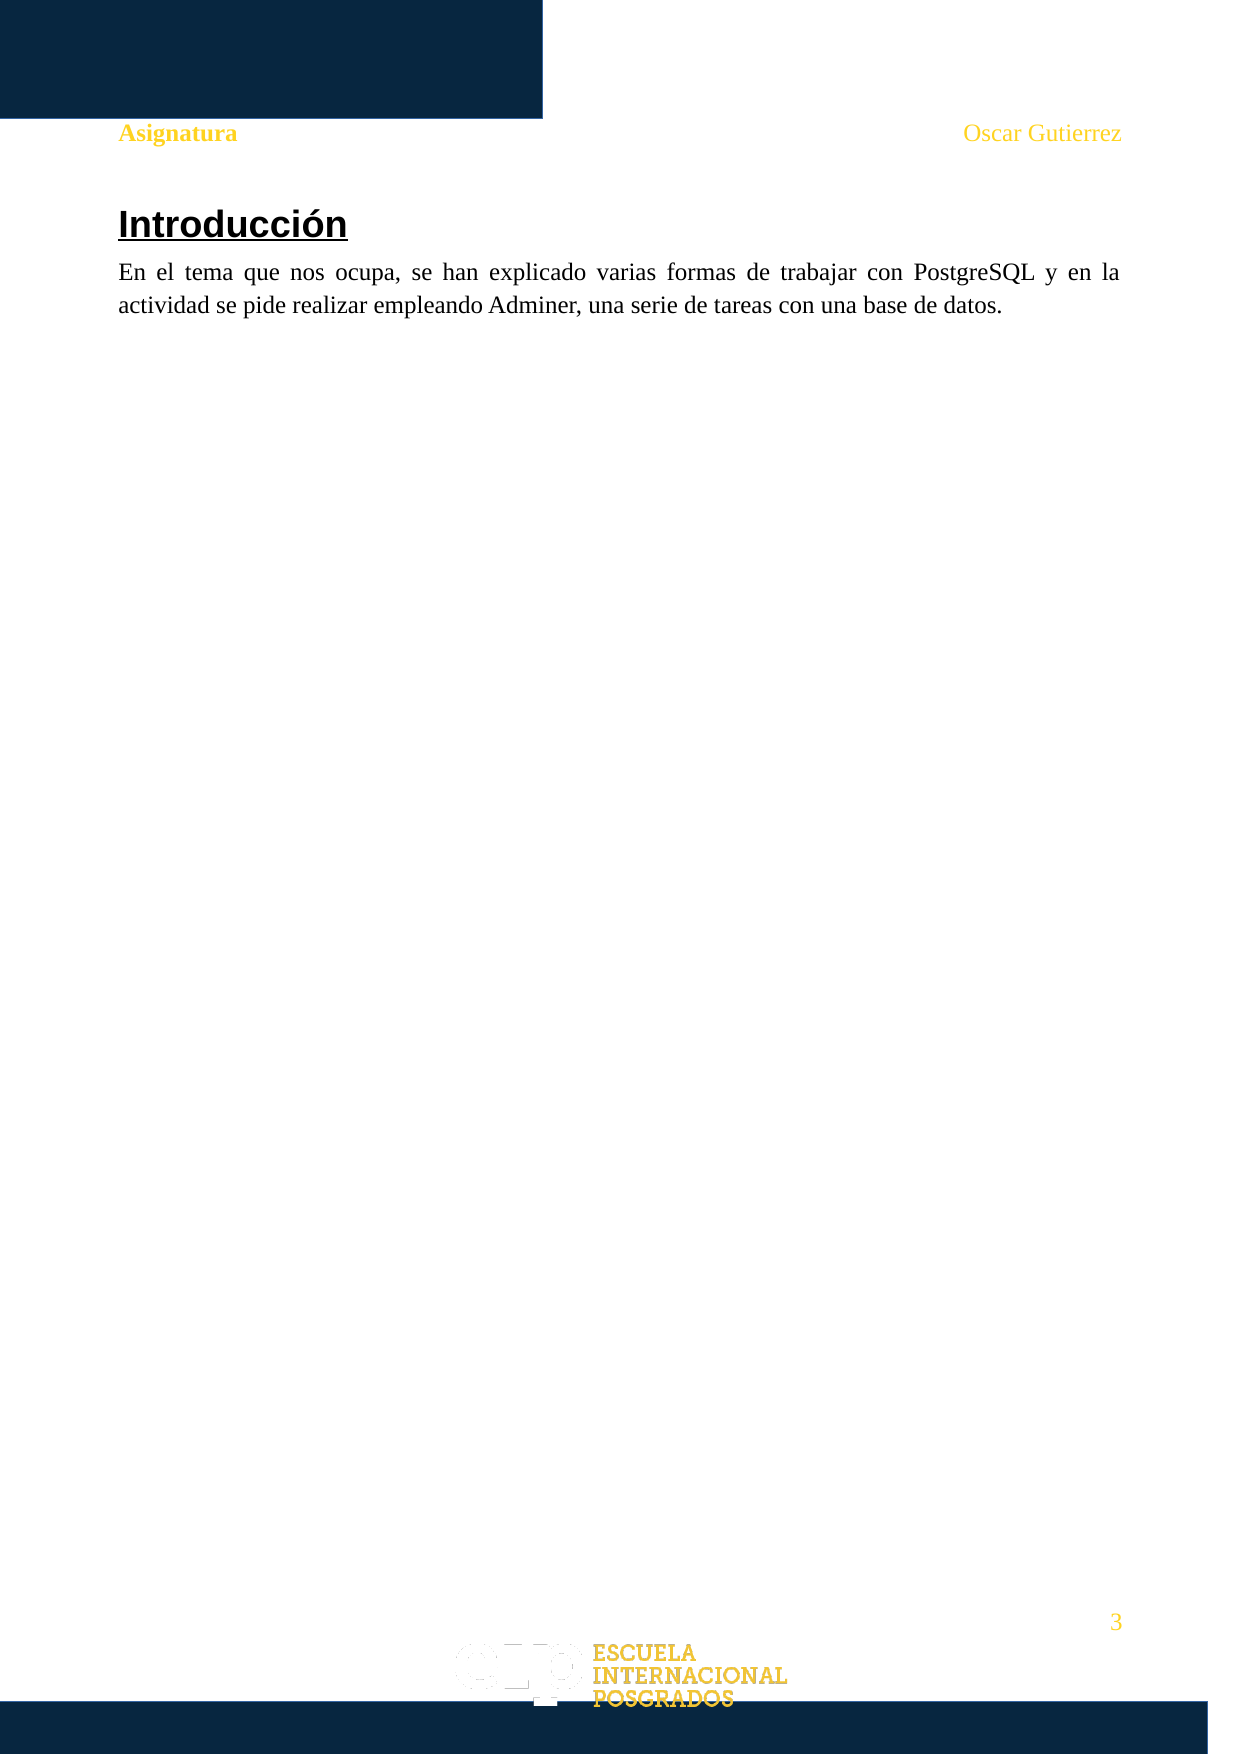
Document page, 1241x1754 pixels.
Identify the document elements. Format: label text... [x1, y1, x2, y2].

picture [452, 1614, 788, 1712]
subtitle Introducción [118, 201, 1122, 245]
text En el tema que nos ocupa, se han explicado varias formas de trabajar con PostgreSQL y en la actividad se pide realizar empleando Adminer, una serie de tareas con una base de datos. [118, 257, 1122, 319]
